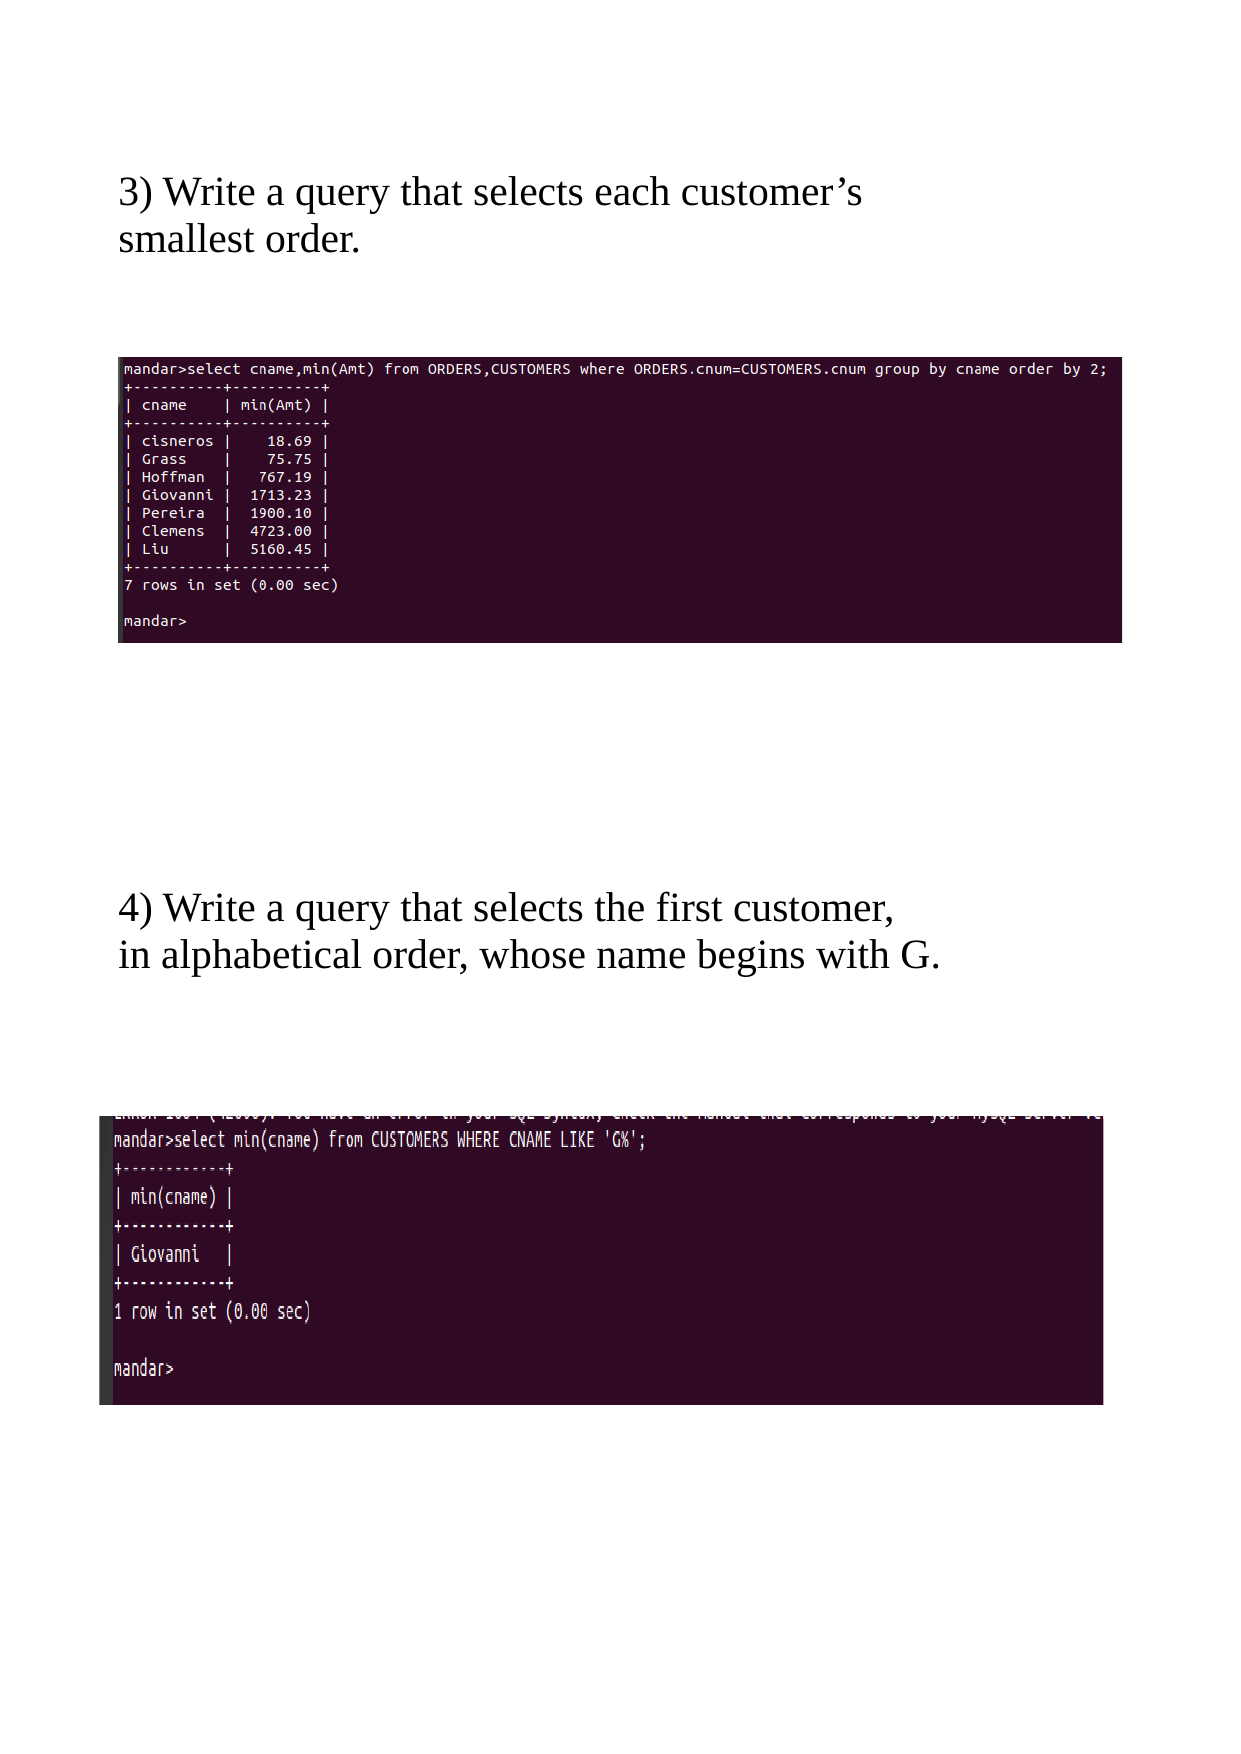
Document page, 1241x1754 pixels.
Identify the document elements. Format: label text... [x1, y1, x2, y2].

text in alphabetical order, whose name begins with G. [118, 930, 1122, 978]
text 3) Write a query that selects each customer’s [118, 166, 1122, 214]
picture [99, 1116, 1104, 1405]
text smallest order. [118, 214, 1122, 262]
text 4) Write a query that selects the first customer, [118, 882, 1122, 930]
picture [118, 357, 1123, 643]
